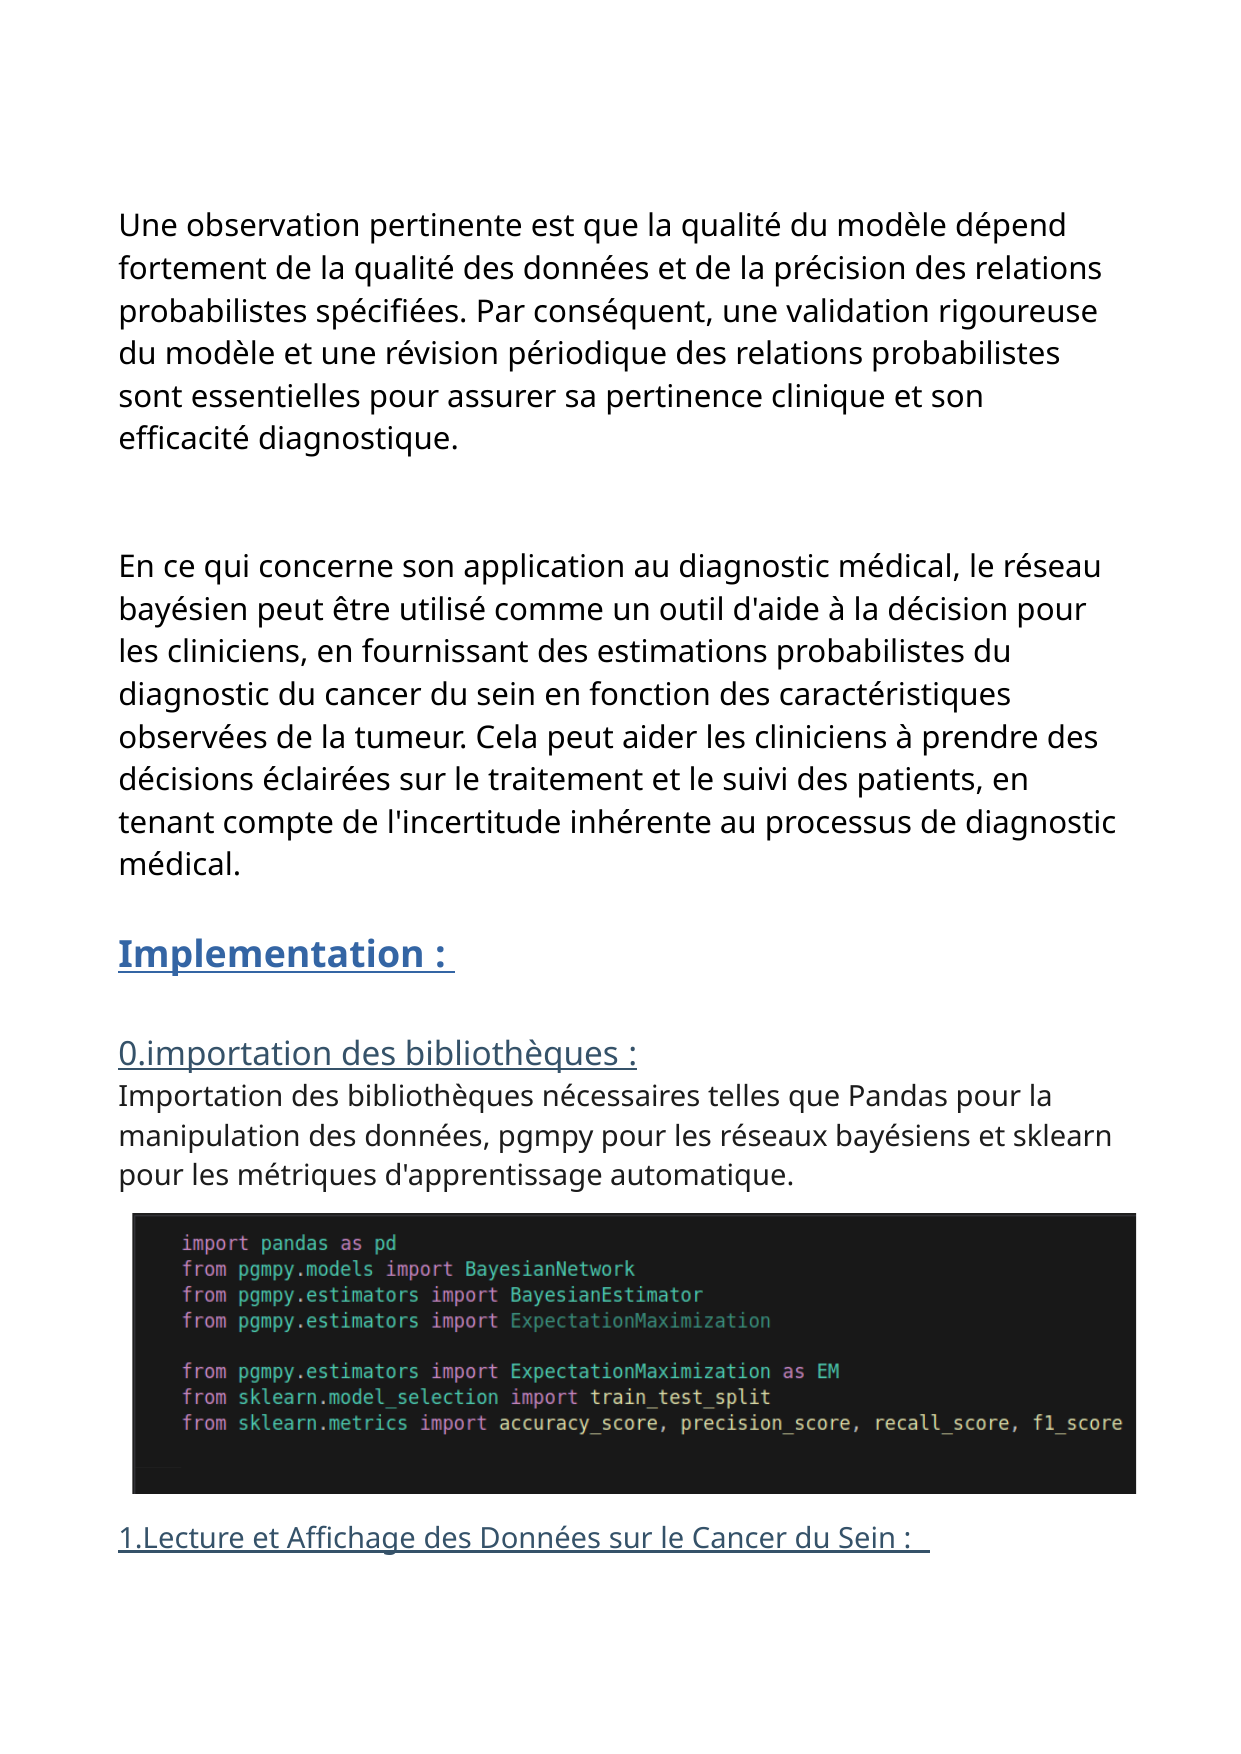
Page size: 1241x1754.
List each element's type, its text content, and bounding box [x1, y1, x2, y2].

text Implementation : [118, 928, 1122, 979]
text Une observation pertinente est que la qualité du modèle dépend fortement de la qualité des données et de la précision des relations probabilistes spécifiées. Par conséquent, une validation rigoureuse du modèle et une révision périodique des relations probabilistes sont essentielles pour assurer sa pertinence clinique et son efficacité diagnostique. [118, 203, 1122, 459]
text En ce qui concerne son application au diagnostic médical, le réseau bayésien peut être utilisé comme un outil d'aide à la décision pour les cliniciens, en fournissant des estimations probabilistes du diagnostic du cancer du sein en fonction des caractéristiques observées de la tumeur. Cela peut aider les cliniciens à prendre des décisions éclairées sur le traitement et le suivi des patients, en tenant compte de l'incertitude inhérente au processus de diagnostic médical. [118, 544, 1122, 885]
text Importation des bibliothèques nécessaires telles que Pandas pour la manipulation des données, pgmpy pour les réseaux bayésiens et sklearn pour les métriques d'apprentissage automatique. [118, 1075, 1122, 1194]
text 1.Lecture et Affichage des Données sur le Cancer du Sein : [118, 1517, 1122, 1557]
picture [132, 1213, 1137, 1494]
text 0.importation des bibliothèques : [118, 1030, 1122, 1075]
